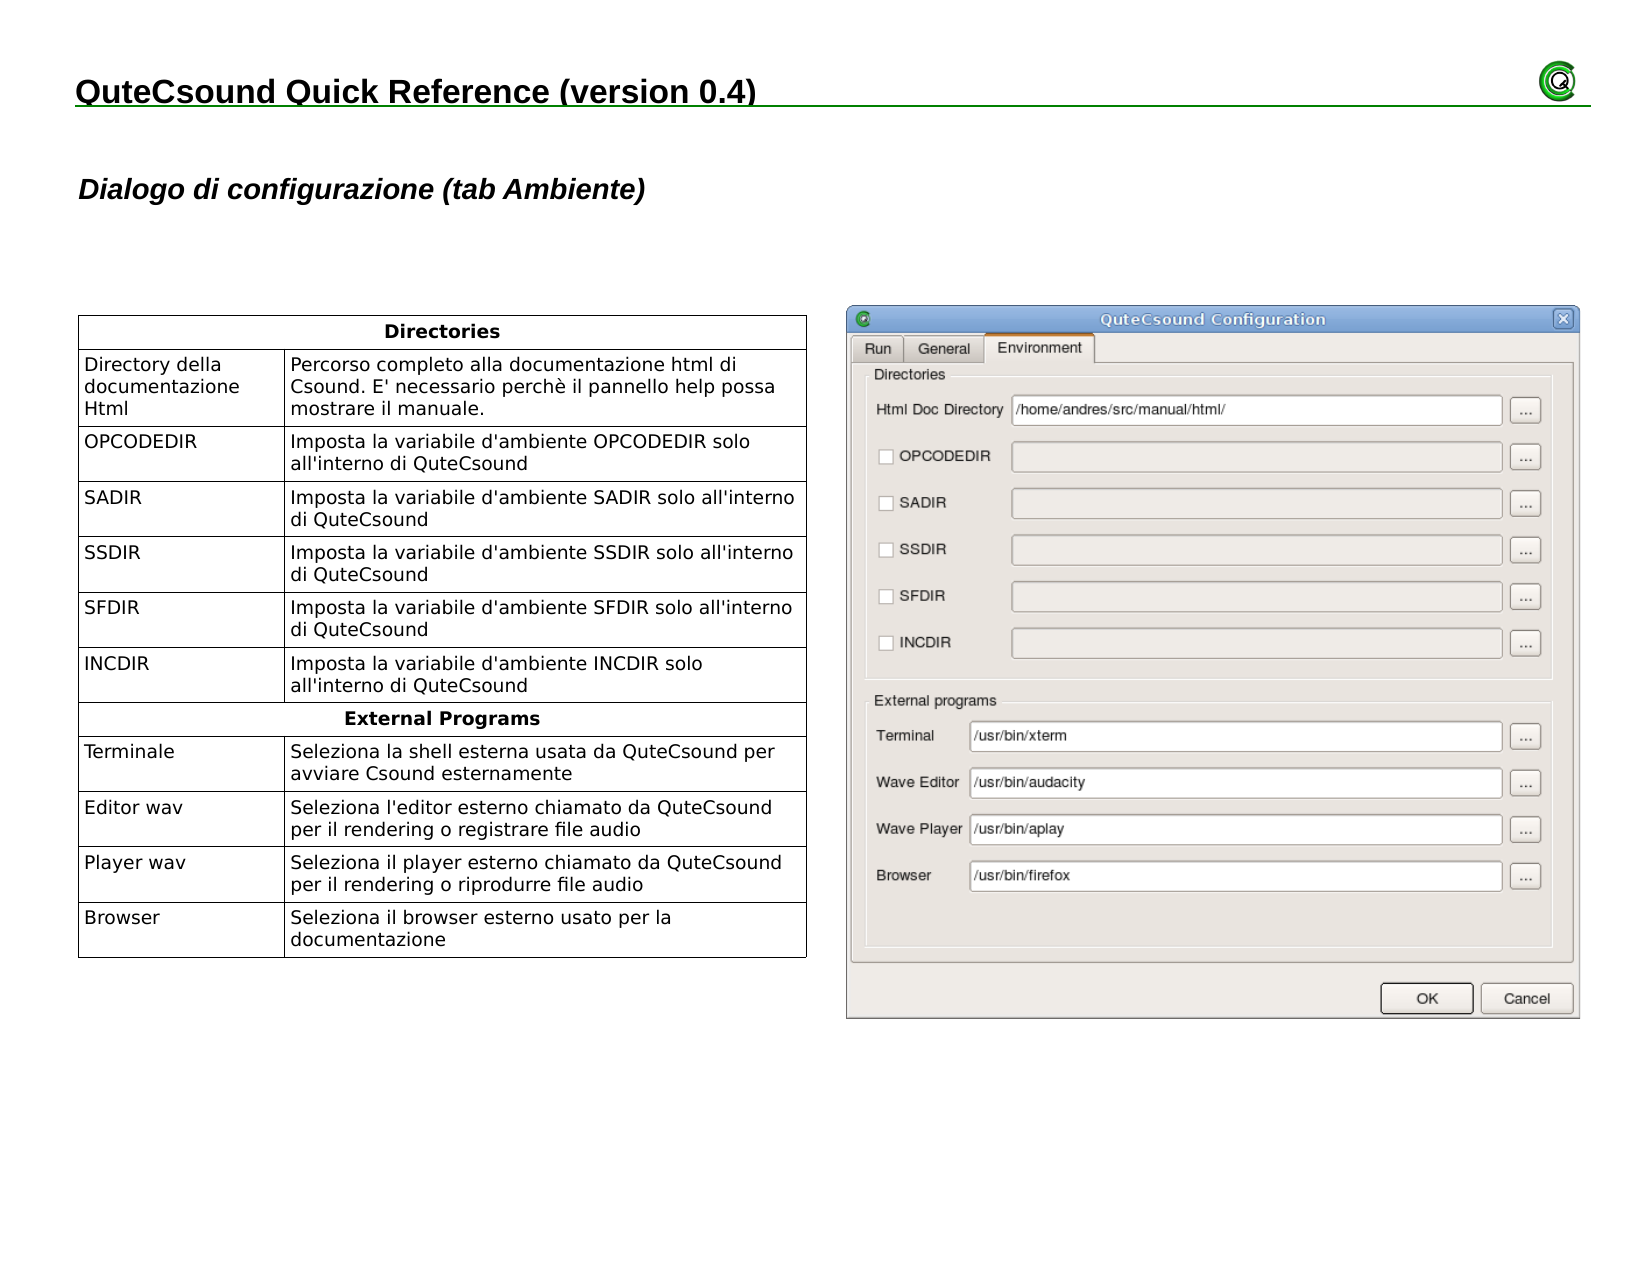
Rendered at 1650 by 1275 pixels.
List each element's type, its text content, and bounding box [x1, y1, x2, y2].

picture [1534, 57, 1582, 105]
table_cell Percorso completo alla documentazione html di Csound. E' necessario perchè il pannello help possa mostrare il manuale. [285, 350, 806, 426]
picture [846, 305, 1581, 1019]
table_cell SSDIR [79, 537, 284, 592]
table_cell Directory della documentazione Html [79, 350, 284, 426]
table_cell Imposta la variabile d'ambiente SADIR solo all'interno di QuteCsound [285, 482, 806, 536]
table_cell Imposta la variabile d'ambiente SSDIR solo all'interno di QuteCsound [285, 537, 806, 592]
table_cell INCDIR [79, 648, 284, 702]
subtitle Dialogo di configurazione (tab Ambiente) [78, 172, 1586, 205]
table_cell Browser [79, 903, 284, 957]
table_cell External Programs [79, 703, 806, 736]
table_cell SFDIR [79, 593, 284, 647]
table_cell Imposta la variabile d'ambiente INCDIR solo all'interno di QuteCsound [285, 648, 806, 702]
table_cell Seleziona il browser esterno usato per la documentazione [285, 903, 806, 957]
table_cell Seleziona l'editor esterno chiamato da QuteCsound per il rendering o registrare file audio [285, 792, 806, 846]
table_cell SADIR [79, 482, 284, 536]
table_cell Seleziona la shell esterna usata da QuteCsound per avviare Csound esternamente [285, 737, 806, 791]
table_cell Editor wav [79, 792, 284, 846]
table_cell Seleziona il player esterno chiamato da QuteCsound per il rendering o riprodurre file audio [285, 847, 806, 902]
table_cell Imposta la variabile d'ambiente OPCODEDIR solo all'interno di QuteCsound [285, 427, 806, 481]
table_cell Terminale [79, 737, 284, 791]
table_cell OPCODEDIR [79, 427, 284, 481]
table_cell Imposta la variabile d'ambiente SFDIR solo all'interno di QuteCsound [285, 593, 806, 647]
table_header Directories [79, 316, 806, 348]
table_cell Player wav [79, 847, 284, 902]
